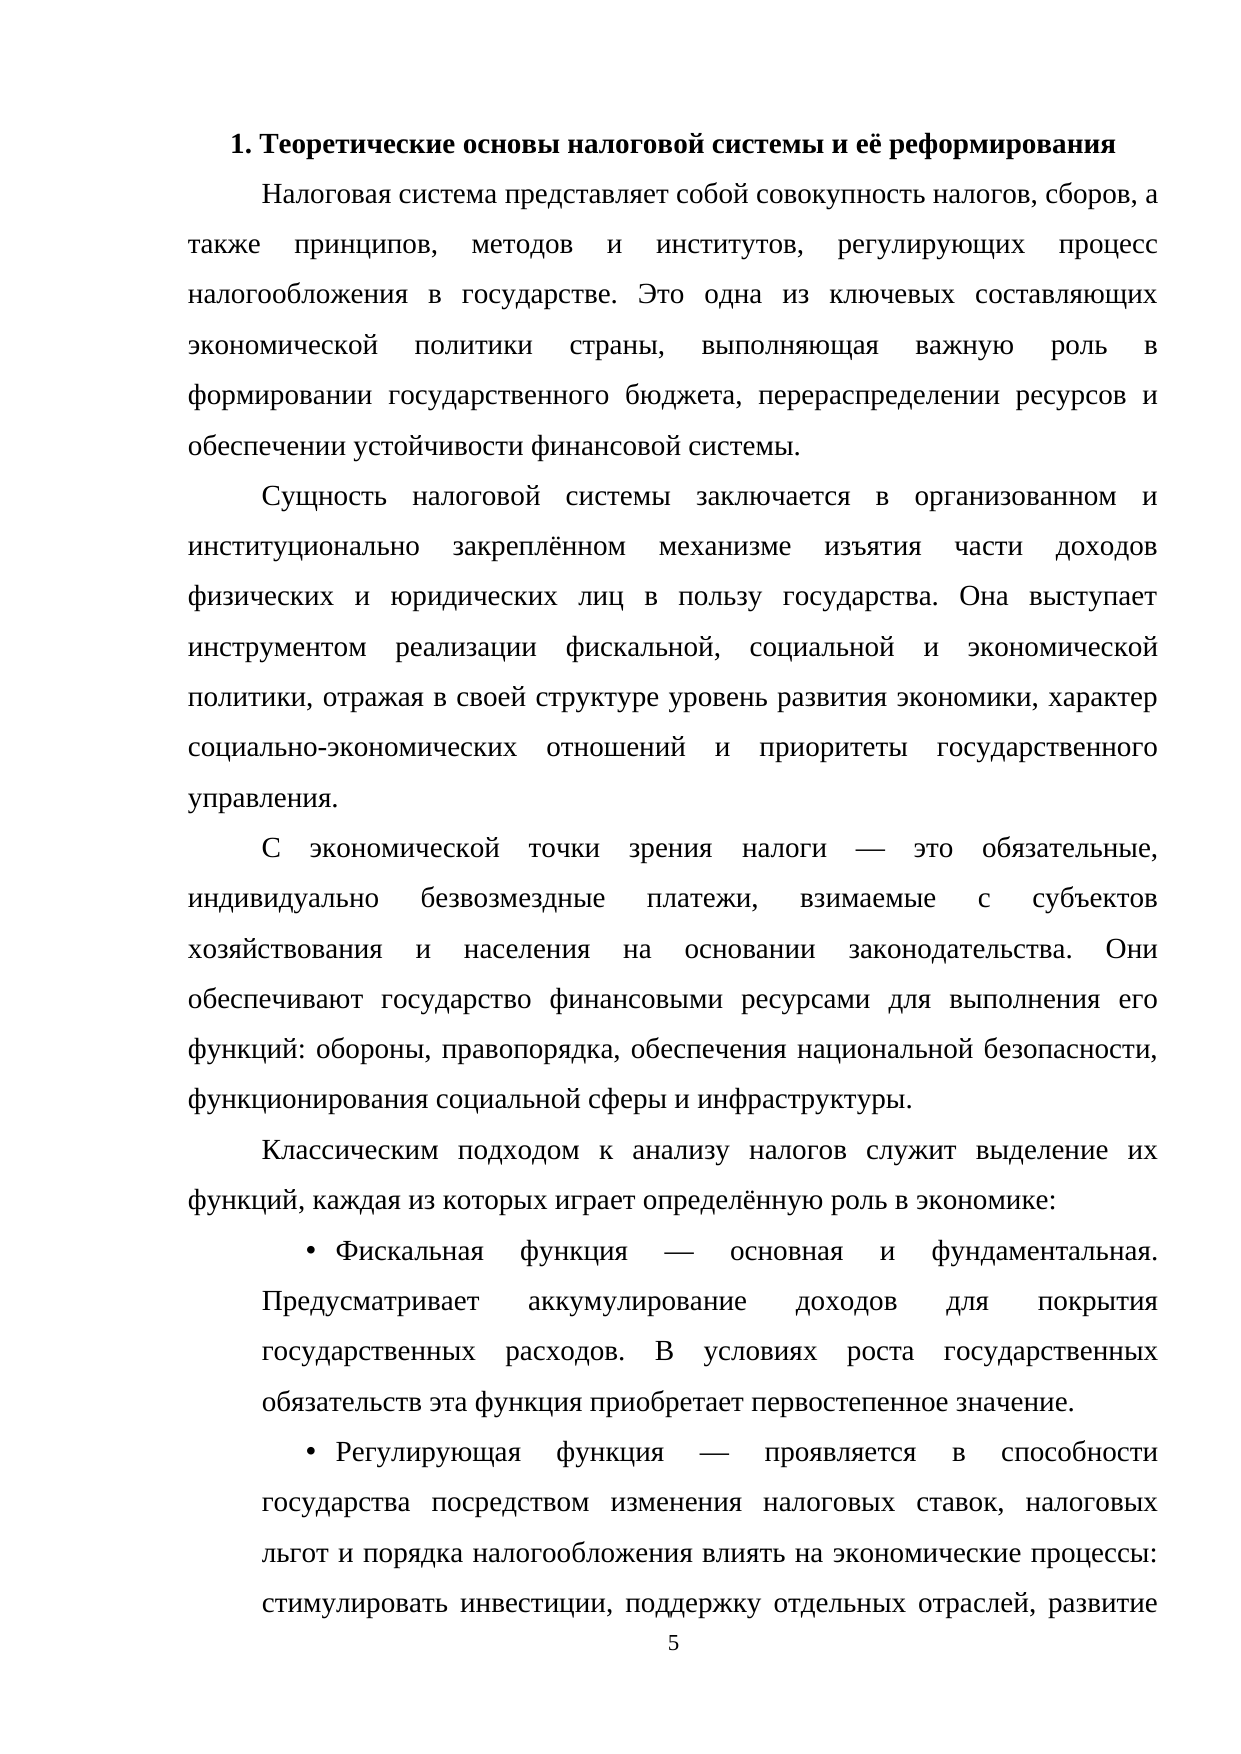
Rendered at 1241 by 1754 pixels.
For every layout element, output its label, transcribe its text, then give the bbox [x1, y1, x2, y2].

text Налоговая система представляет собой совокупность налогов, сборов, а также принципов, методов и институтов, регулирующих процесс налогообложения в государстве. Это одна из ключевых составляющих экономической политики страны, выполняющая важную роль в формировании государственного бюджета, перераспределении ресурсов и обеспечении устойчивости финансовой системы. [188, 176, 1158, 461]
text Сущность налоговой системы заключается в организованном и институционально закреплённом механизме изъятия части доходов физических и юридических лиц в пользу государства. Она выступает инструментом реализации фискальной, социальной и экономической политики, отражая в своей структуре уровень развития экономики, характер социально-экономических отношений и приоритеты государственного управления. [188, 478, 1158, 813]
text Классическим подходом к анализу налогов служит выделение их функций, каждая из которых играет определённую роль в экономике: [188, 1132, 1158, 1216]
list Фискальная функция — основная и фундаментальная. Предусматривает аккумулирование доходов для покрытия государственных расходов. В условиях роста государственных обязательств эта функция приобретает первостепенное значение. [232, 1233, 1158, 1417]
text С экономической точки зрения налоги — это обязательные, индивидуально безвозмездные платежи, взимаемые с субъектов хозяйствования и населения на основании законодательства. Они обеспечивают государство финансовыми ресурсами для выполнения его функций: обороны, правопорядка, обеспечения национальной безопасности, функционирования социальной сферы и инфраструктуры. [188, 830, 1158, 1115]
list Регулирующая функция — проявляется в способности государства посредством изменения налоговых ставок, налоговых льгот и порядка налогообложения влиять на экономические процессы: стимулировать инвестиции, поддержку отдельных отраслей, развитие [232, 1434, 1158, 1618]
subtitle 1. Теоретические основы налоговой системы и её реформирования [177, 126, 1169, 159]
